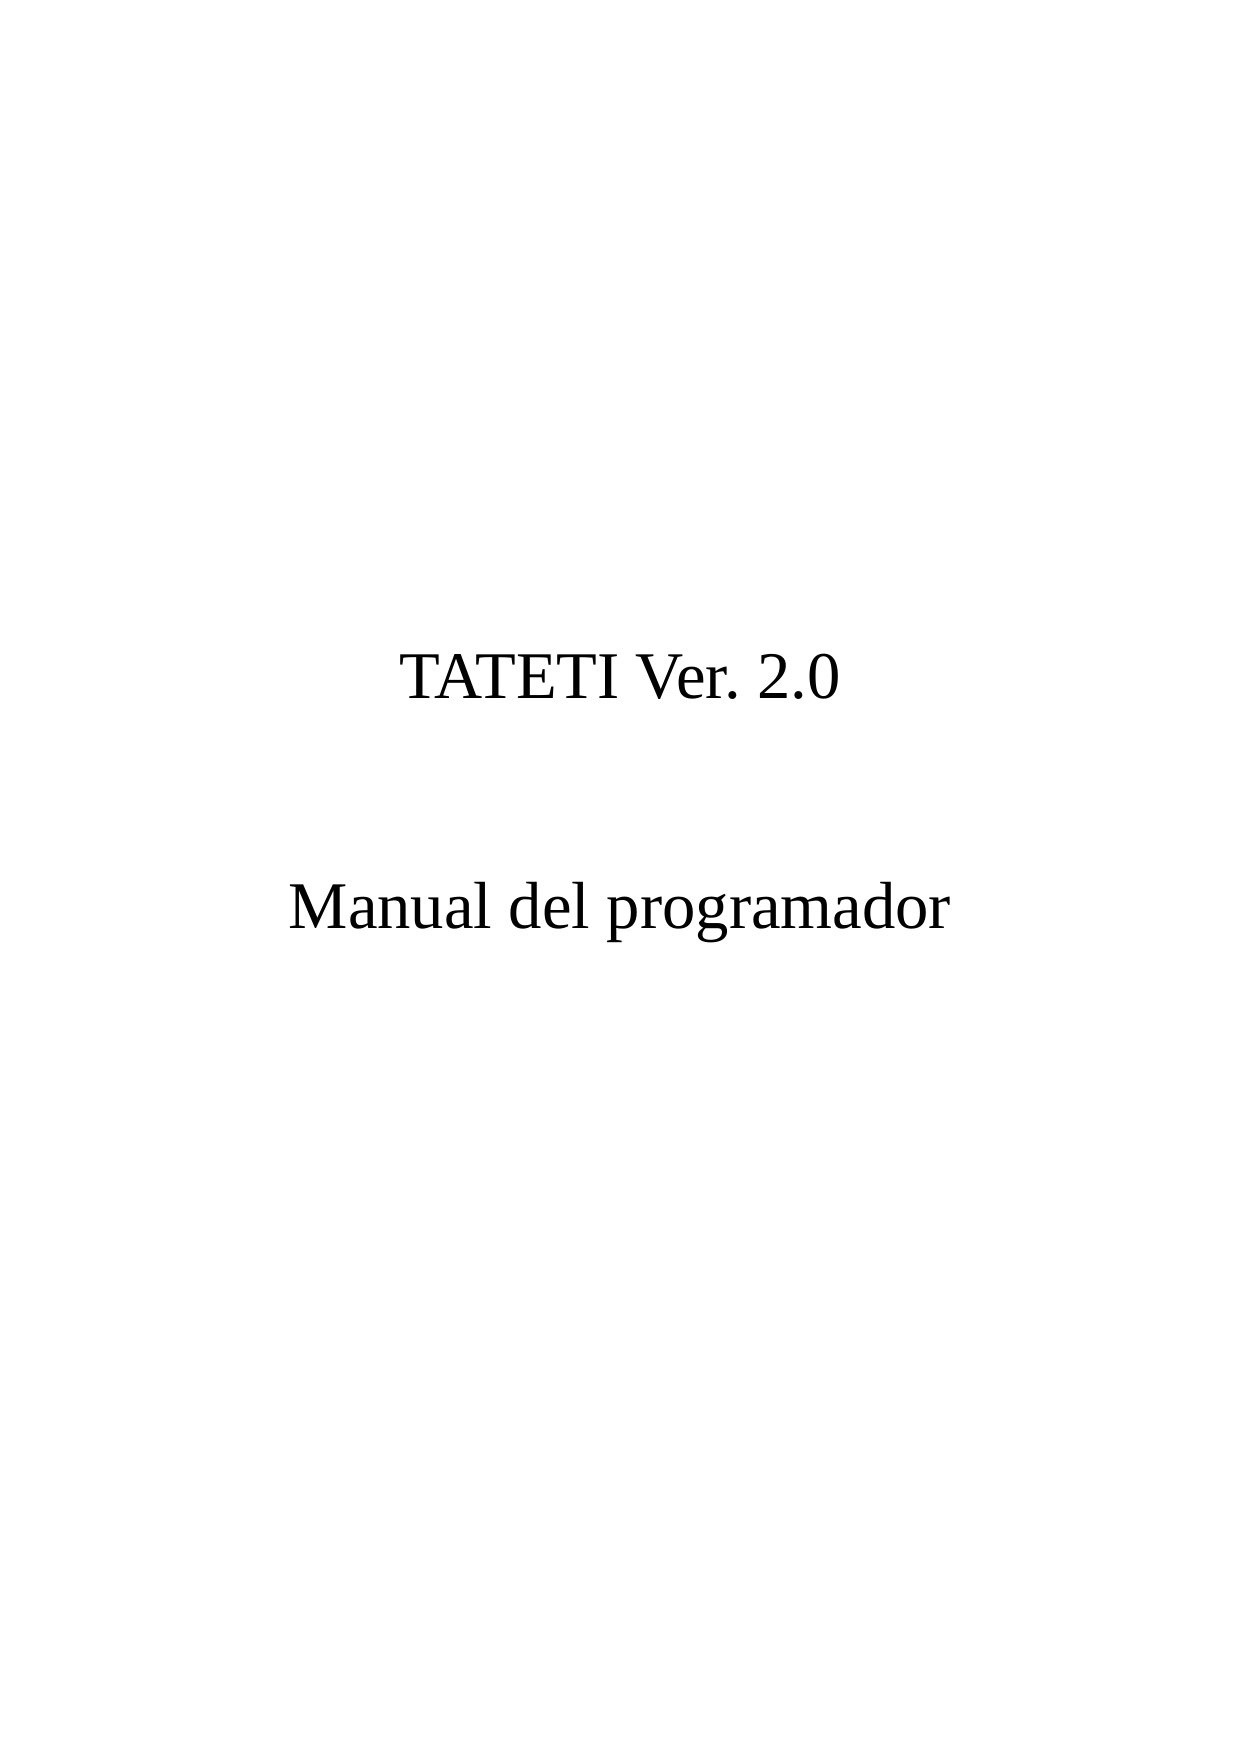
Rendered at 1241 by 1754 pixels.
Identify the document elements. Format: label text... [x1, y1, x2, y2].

text TATETI Ver. 2.0 [118, 636, 1122, 713]
text Manual del programador [118, 866, 1122, 943]
